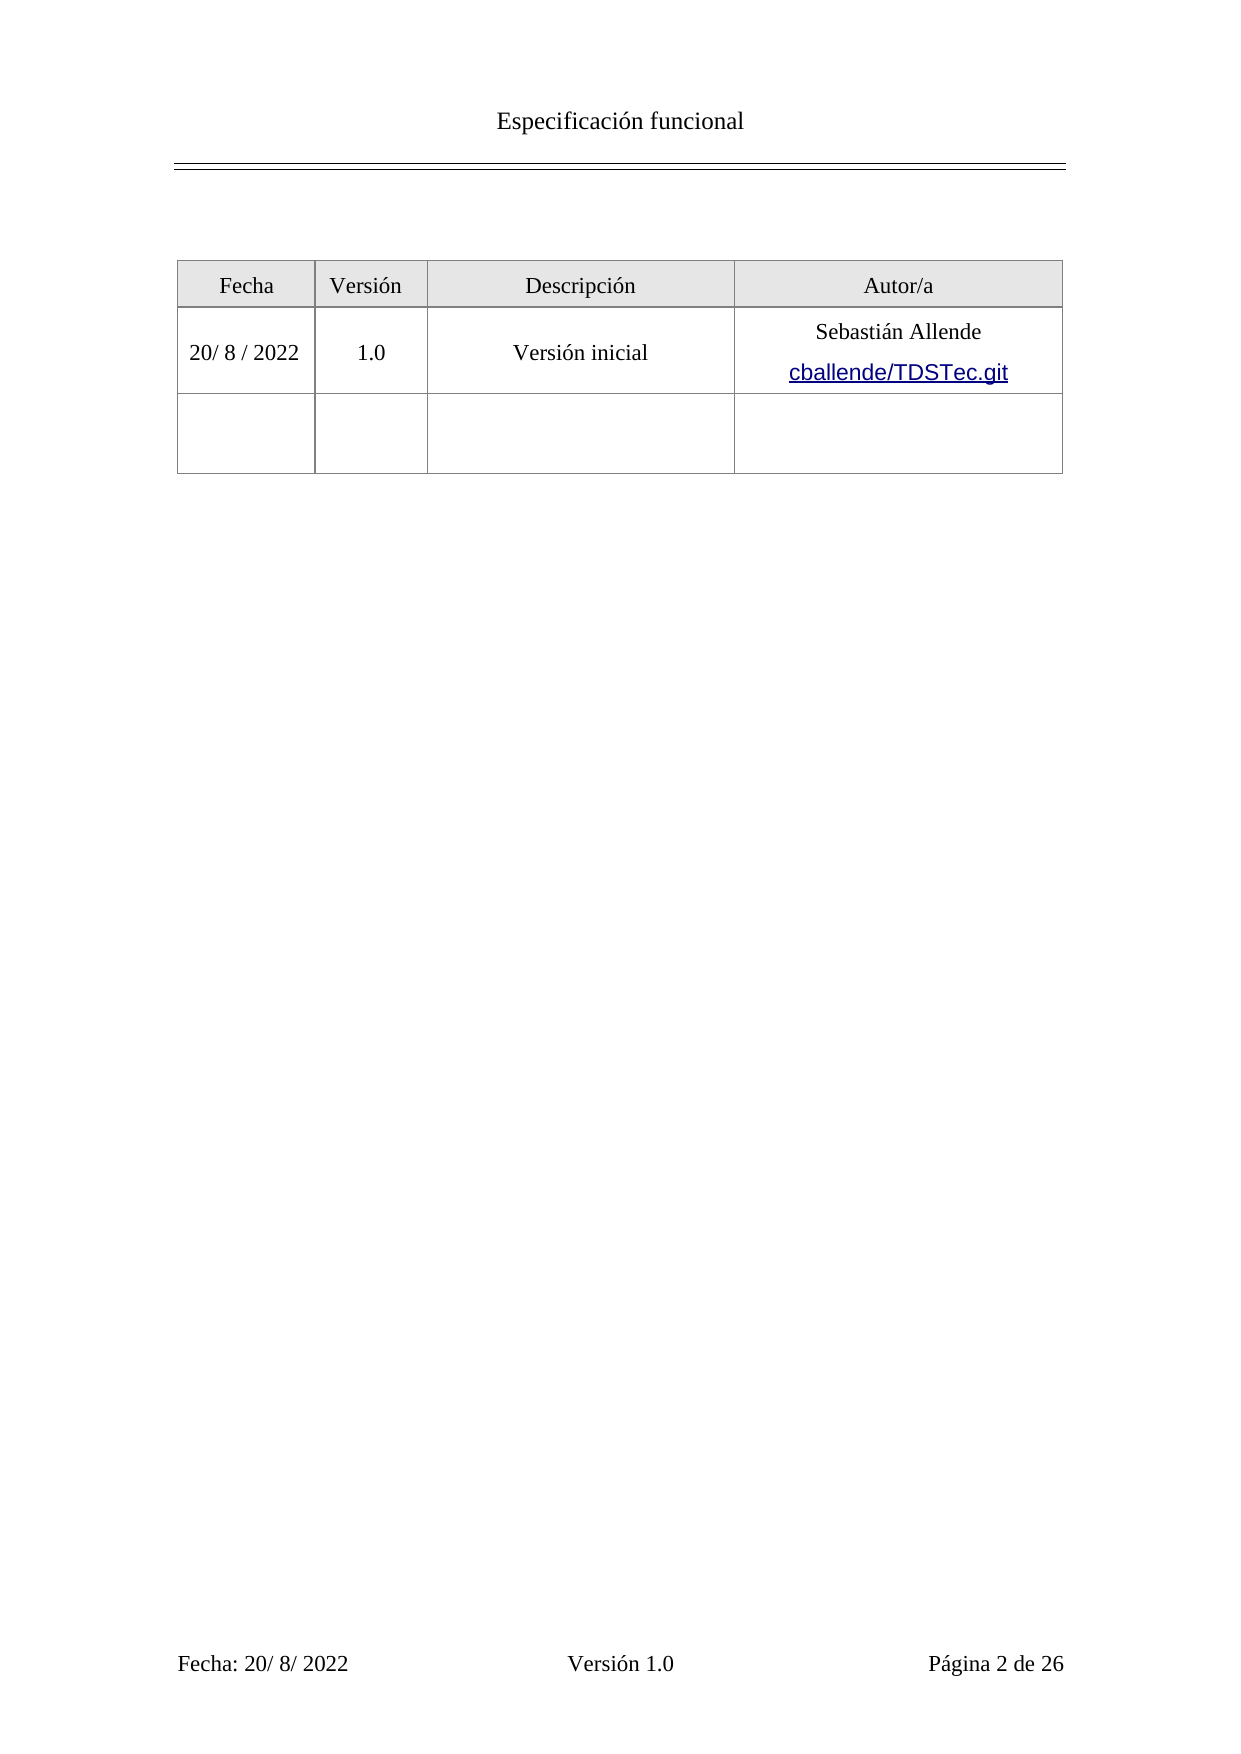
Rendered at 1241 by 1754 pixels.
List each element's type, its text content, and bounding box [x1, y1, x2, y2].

table_header Autor/a [735, 261, 1062, 306]
table_cell 20/ 8 / 2022 [178, 308, 314, 393]
table_cell [735, 394, 1062, 473]
table_header Descripción [428, 261, 734, 306]
table_cell [316, 394, 427, 473]
table_cell 1.0 [316, 308, 427, 393]
table_cell [178, 394, 314, 473]
table_cell [428, 394, 734, 473]
table_cell Versión inicial [428, 308, 734, 393]
table_header Versión [316, 261, 427, 306]
table_header Fecha [178, 261, 314, 306]
table_cell Sebastián Allende cballende/TDSTec.git [735, 308, 1062, 393]
